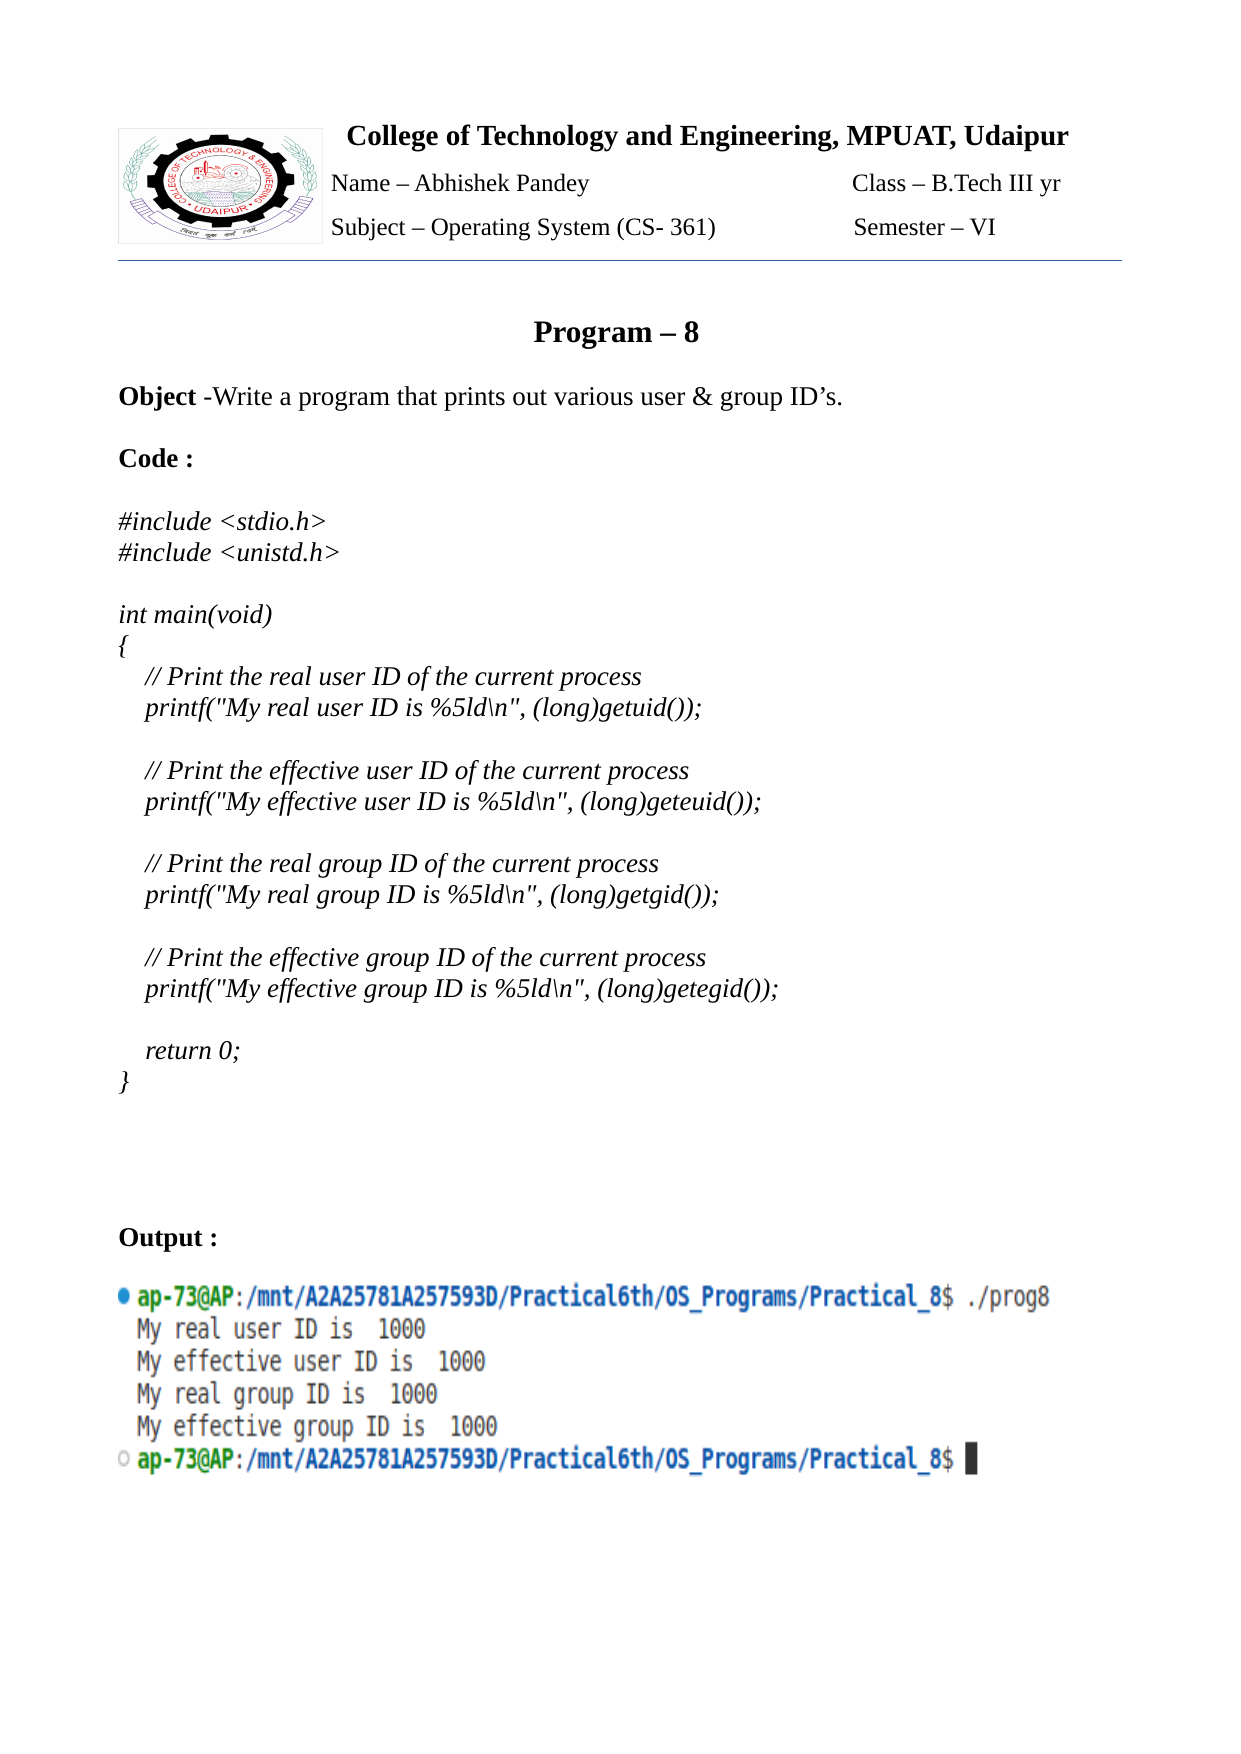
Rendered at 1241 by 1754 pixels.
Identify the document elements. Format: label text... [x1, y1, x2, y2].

text Code : [118, 442, 1122, 473]
picture [118, 1271, 1123, 1540]
text // Print the effective group ID of the current process [118, 941, 1122, 972]
text printf("My effective user ID is %5ld\n", (long)geteuid()); [118, 785, 1122, 816]
text // Print the effective user ID of the current process [118, 754, 1122, 785]
text // Print the real group ID of the current process [118, 847, 1122, 878]
text // Print the real user ID of the current process [118, 660, 1122, 691]
text #include <unistd.h> [118, 536, 1122, 567]
text printf("My real group ID is %5ld\n", (long)getgid()); [118, 878, 1122, 909]
text } [118, 1065, 1122, 1096]
text printf("My real user ID is %5ld\n", (long)getuid()); [118, 691, 1122, 723]
text Object -Write a program that prints out various user & group ID’s. [118, 380, 1122, 411]
text Output : [118, 1221, 1122, 1252]
text #include <stdio.h> [118, 504, 1122, 536]
text printf("My effective group ID is %5ld\n", (long)getegid()); [118, 972, 1122, 1003]
text Program – 8 [118, 313, 1122, 349]
picture [118, 128, 323, 244]
text { [118, 629, 1122, 660]
text int main(void) [118, 598, 1122, 629]
text return 0; [118, 1034, 1122, 1065]
